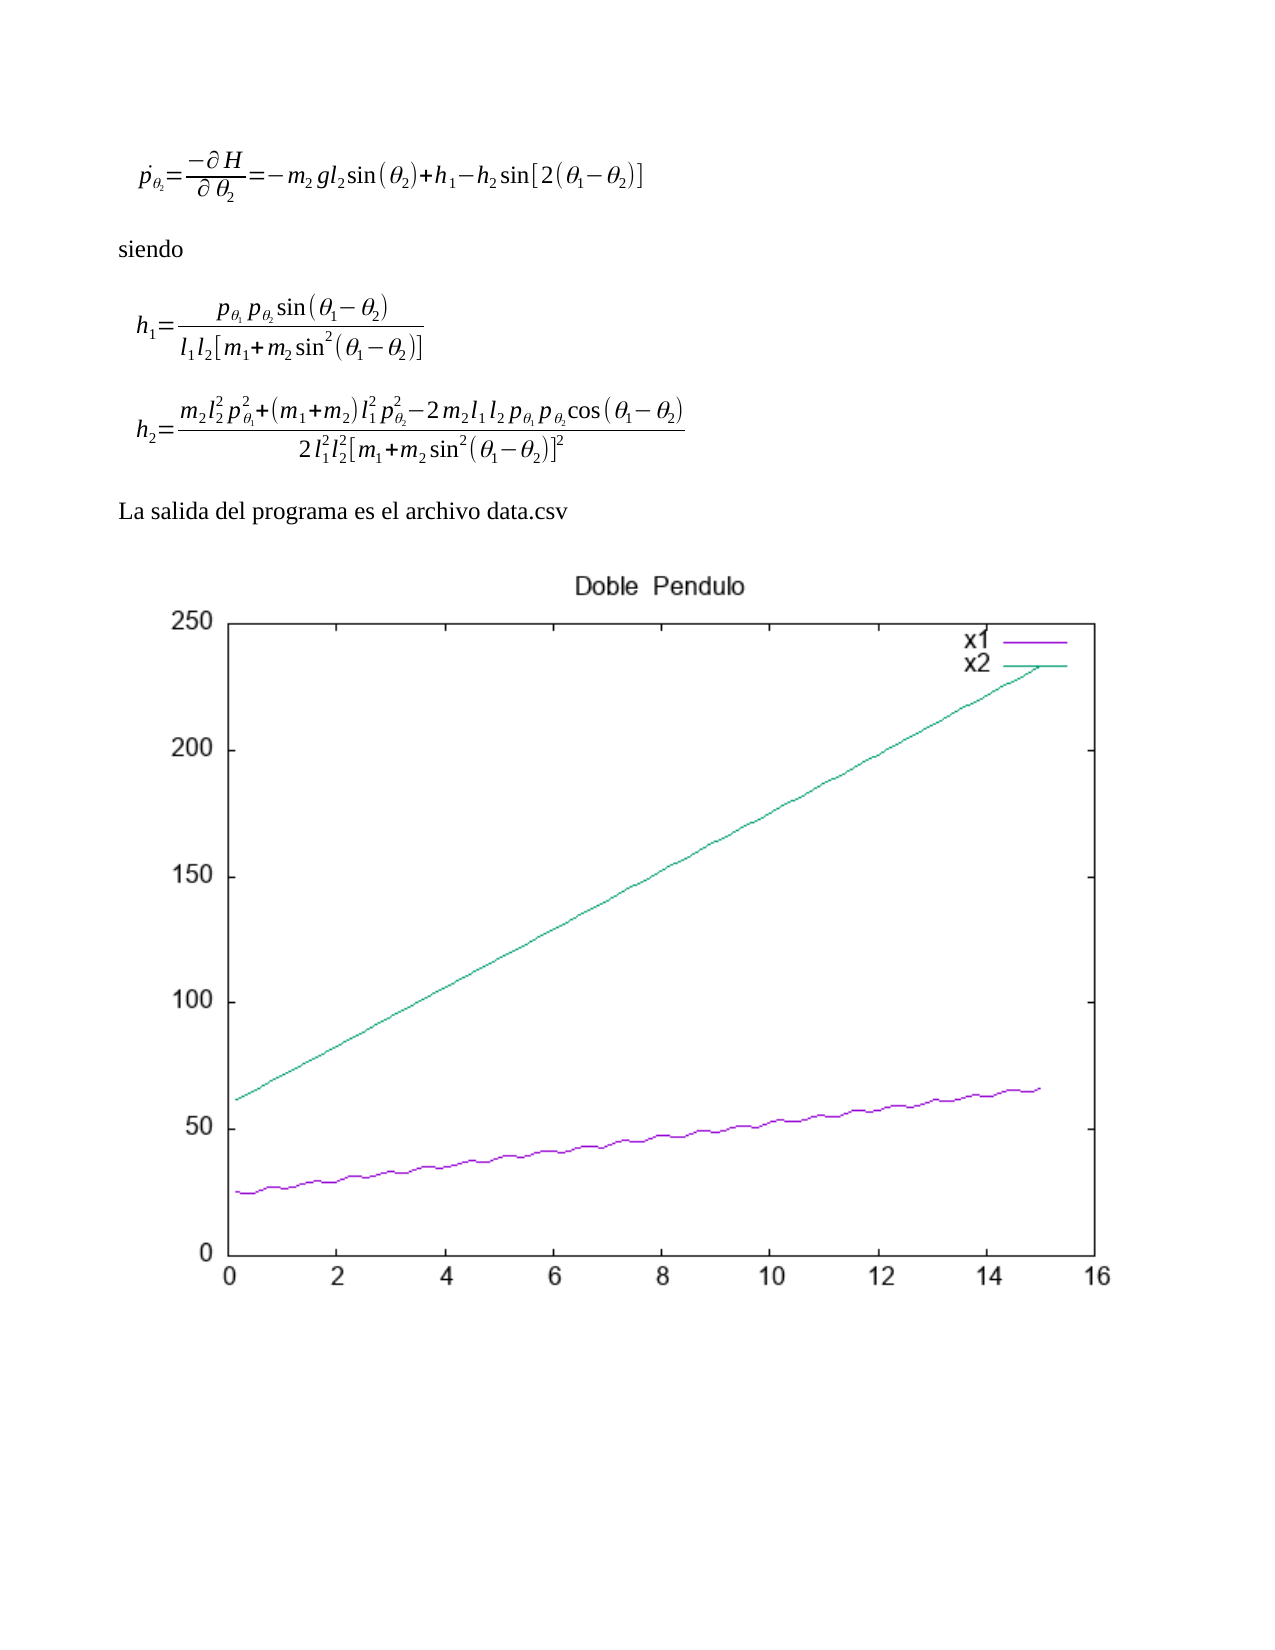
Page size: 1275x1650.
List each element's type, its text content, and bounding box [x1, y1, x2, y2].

picture [137, 553, 1138, 1304]
text La salida del programa es el archivo data.csv [118, 496, 1157, 525]
text siendo [118, 234, 1157, 263]
